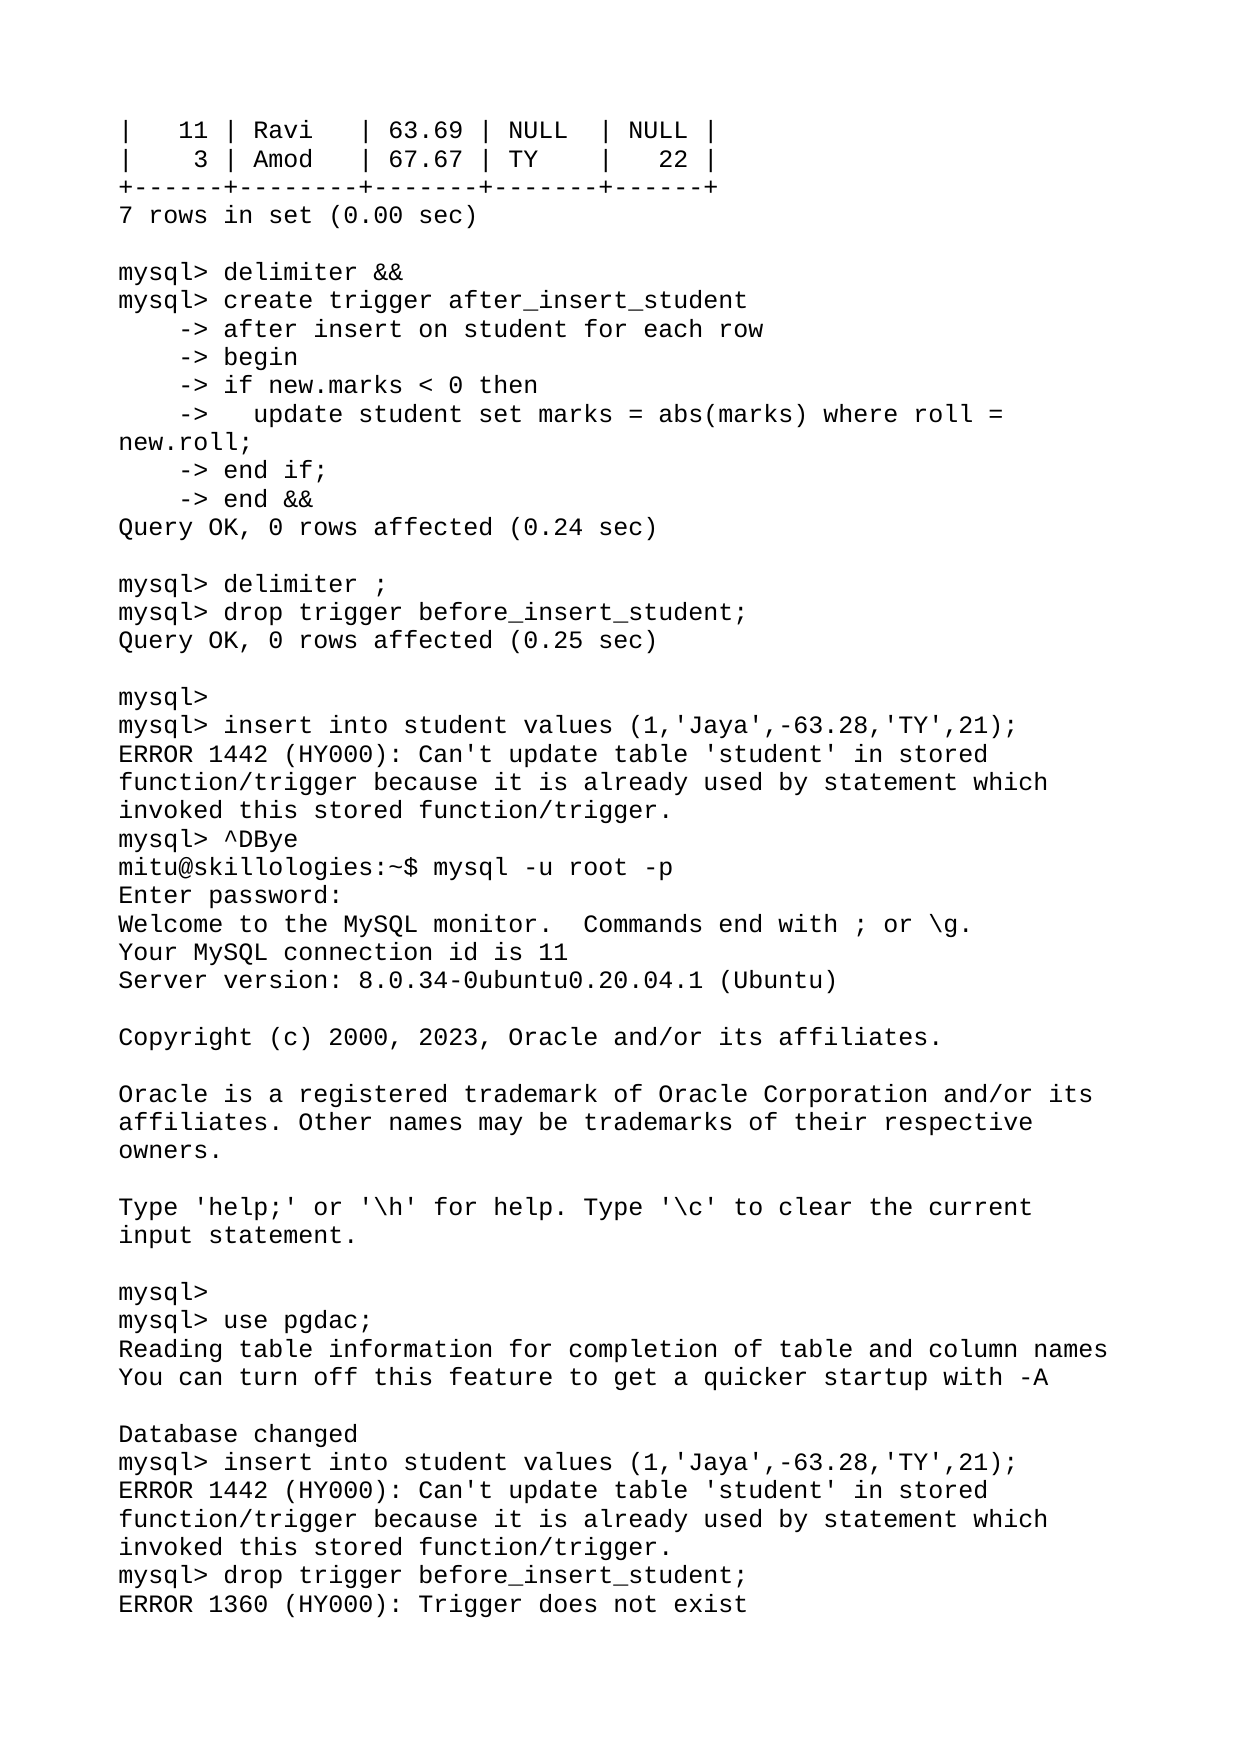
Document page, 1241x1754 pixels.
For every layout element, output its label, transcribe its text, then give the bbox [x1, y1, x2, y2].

text Server version: 8.0.34-0ubuntu0.20.04.1 (Ubuntu) [118, 968, 1122, 996]
text Query OK, 0 rows affected (0.25 sec) [118, 628, 1122, 656]
text Welcome to the MySQL monitor. Commands end with ; or \g. [118, 911, 1122, 940]
text ERROR 1442 (HY000): Can't update table 'student' in stored function/trigger because it is already used by statement which invoked this stored function/trigger. [118, 1478, 1122, 1563]
text Type 'help;' or '\h' for help. Type '\c' to clear the current input statement. [118, 1195, 1122, 1251]
text affiliates. Other names may be trademarks of their respective [118, 1110, 1122, 1138]
text Enter password: [118, 883, 1122, 911]
text -> begin [118, 345, 1122, 373]
text mysql> [118, 685, 1122, 713]
text mysql> drop trigger before_insert_student; [118, 1563, 1122, 1591]
text Your MySQL connection id is 11 [118, 940, 1122, 968]
text +------+--------+-------+-------+------+ [118, 175, 1122, 203]
text -> if new.marks < 0 then [118, 373, 1122, 401]
text mysql> use pgdac; [118, 1308, 1122, 1336]
text mysql> delimiter ; [118, 571, 1122, 600]
text Query OK, 0 rows affected (0.24 sec) [118, 515, 1122, 543]
text mysql> insert into student values (1,'Jaya',-63.28,'TY',21); [118, 713, 1122, 741]
text Database changed [118, 1421, 1122, 1450]
text 7 rows in set (0.00 sec) [118, 203, 1122, 231]
text Copyright (c) 2000, 2023, Oracle and/or its affiliates. [118, 1025, 1122, 1053]
text -> after insert on student for each row [118, 316, 1122, 345]
text -> update student set marks = abs(marks) where roll = new.roll; [118, 401, 1122, 458]
text | 11 | Ravi | 63.69 | NULL | NULL | [118, 118, 1122, 146]
text owners. [118, 1138, 1122, 1166]
text mysql> [118, 1280, 1122, 1308]
text mitu@skillologies:~$ mysql -u root -p [118, 855, 1122, 883]
text ERROR 1360 (HY000): Trigger does not exist [118, 1591, 1122, 1620]
text mysql> drop trigger before_insert_student; [118, 600, 1122, 628]
text mysql> create trigger after_insert_student [118, 288, 1122, 316]
text You can turn off this feature to get a quicker startup with -A [118, 1365, 1122, 1393]
text mysql> insert into student values (1,'Jaya',-63.28,'TY',21); [118, 1450, 1122, 1478]
text -> end if; [118, 458, 1122, 486]
text mysql> ^DBye [118, 826, 1122, 855]
text mysql> delimiter && [118, 260, 1122, 288]
text -> end && [118, 486, 1122, 515]
text Oracle is a registered trademark of Oracle Corporation and/or its [118, 1081, 1122, 1110]
text | 3 | Amod | 67.67 | TY | 22 | [118, 146, 1122, 175]
text Reading table information for completion of table and column names [118, 1336, 1122, 1365]
text ERROR 1442 (HY000): Can't update table 'student' in stored function/trigger because it is already used by statement which invoked this stored function/trigger. [118, 741, 1122, 826]
